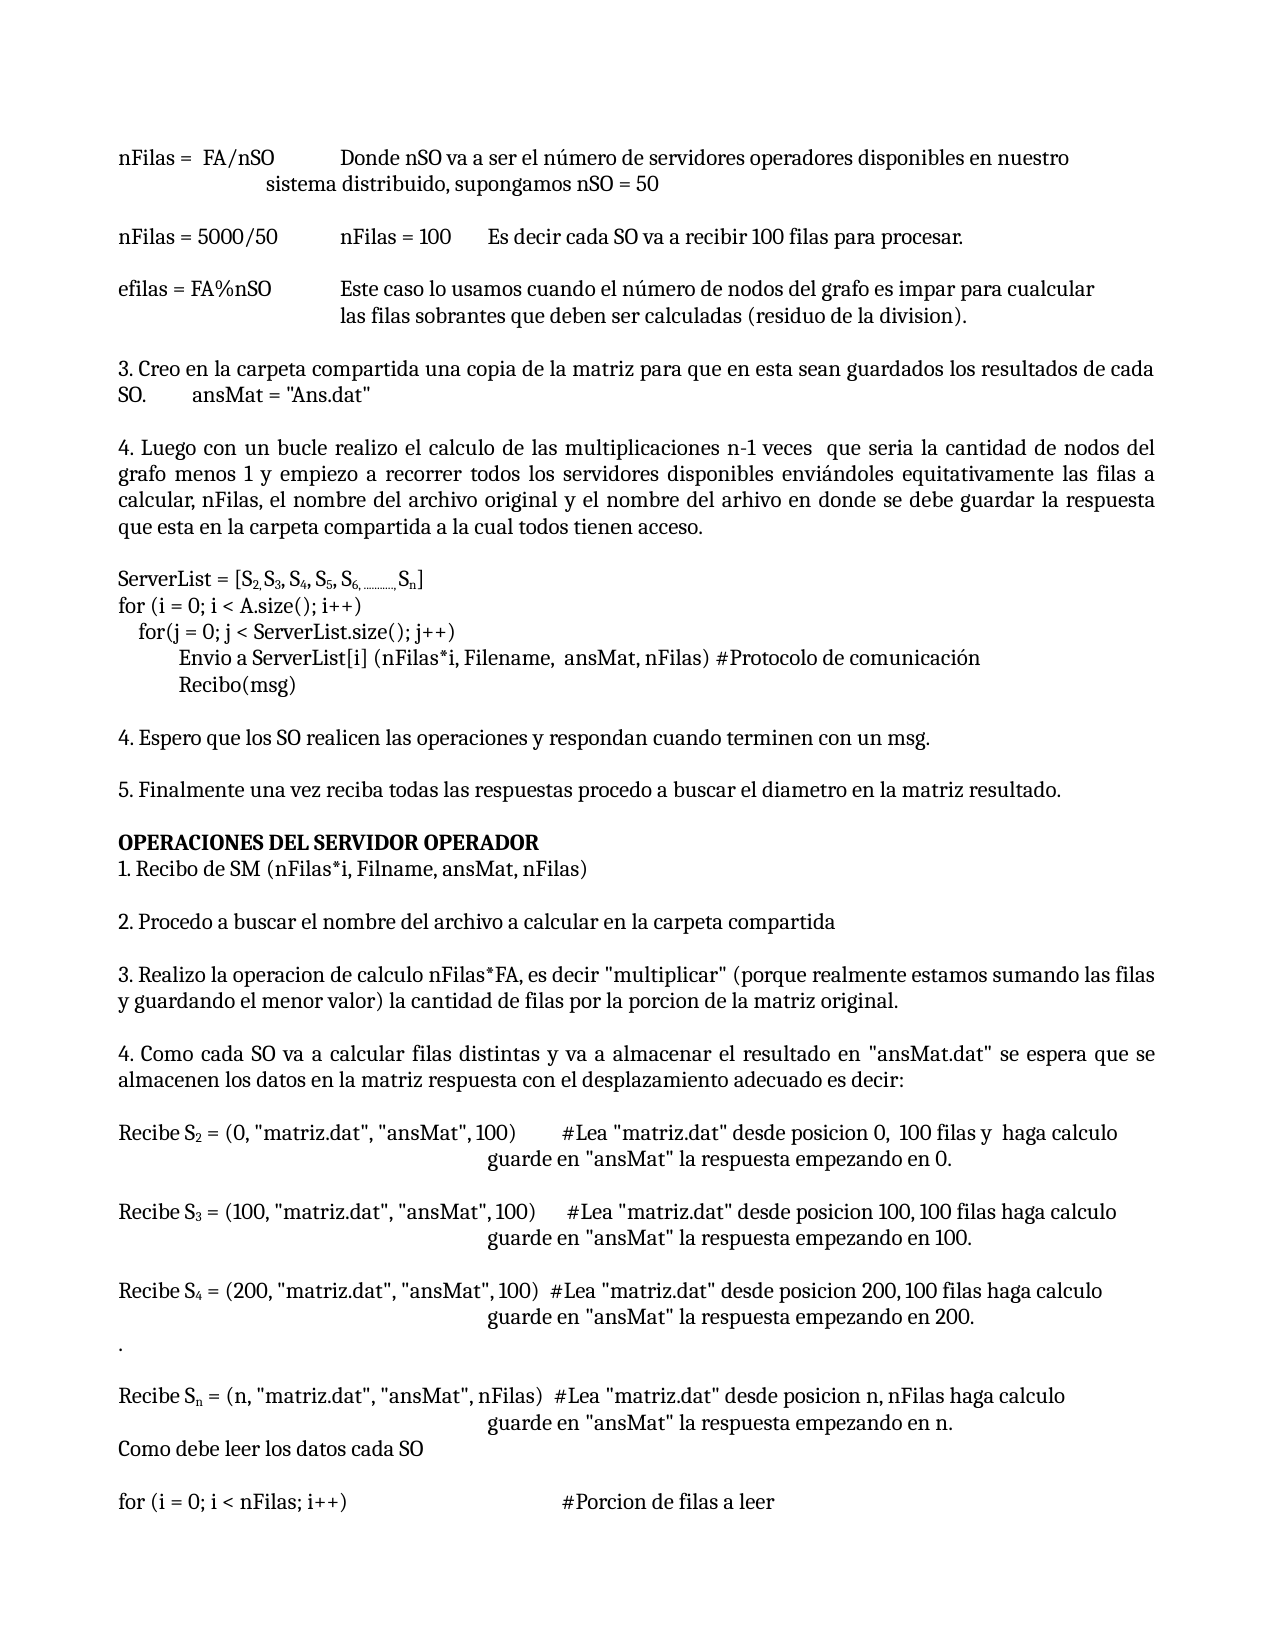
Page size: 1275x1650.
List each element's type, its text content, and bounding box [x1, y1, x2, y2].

text 3. Creo en la carpeta compartida una copia de la matriz para que en esta sean guardados los resultados de cada SO. ansMat = "Ans.dat" [118, 355, 1157, 408]
text 4. Luego con un bucle realizo el calculo de las multiplicaciones n-1 veces que seria la cantidad de nodos del grafo menos 1 y empiezo a recorrer todos los servidores disponibles enviándoles equitativamente las filas a calcular, nFilas, el nombre del archivo original y el nombre del arhivo en donde se debe guardar la respuesta que esta en la carpeta compartida a la cual todos tienen acceso. [118, 434, 1157, 540]
text 2. Procedo a buscar el nombre del archivo a calcular en la carpeta compartida [118, 909, 1157, 935]
text 4. Como cada SO va a calcular filas distintas y va a almacenar el resultado en "ansMat.dat" se espera que se almacenen los datos en la matriz respuesta con el desplazamiento adecuado es decir: [118, 1041, 1157, 1093]
text 5. Finalmente una vez reciba todas las respuestas procedo a buscar el diametro en la matriz resultado. [118, 777, 1157, 803]
text Recibe S2 = (0, "matriz.dat", "ansMat", 100) #Lea "matriz.dat" desde posicion 0, 100 filas y haga calculo guarde en "ansMat" la respuesta empezando en 0. [118, 1119, 1157, 1172]
text Recibe Sn = (n, "matriz.dat", "ansMat", nFilas) #Lea "matriz.dat" desde posicion n, nFilas haga calculo guarde en "ansMat" la respuesta empezando en n. [118, 1383, 1157, 1436]
text . [118, 1330, 1157, 1357]
text 3. Realizo la operacion de calculo nFilas*FA, es decir "multiplicar" (porque realmente estamos sumando las filas y guardando el menor valor) la cantidad de filas por la porcion de la matriz original. [118, 961, 1157, 1014]
text nFilas = 5000/50 nFilas = 100 Es decir cada SO va a recibir 100 filas para procesar. [118, 223, 1157, 250]
text Como debe leer los datos cada SO [118, 1436, 1157, 1462]
text Envio a ServerList[i] (nFilas*i, Filename, ansMat, nFilas) #Protocolo de comunicación [118, 645, 1157, 672]
text OPERACIONES DEL SERVIDOR OPERADOR [118, 830, 1157, 856]
text Recibe S3 = (100, "matriz.dat", "ansMat", 100) #Lea "matriz.dat" desde posicion 100, 100 filas haga calculo guarde en "ansMat" la respuesta empezando en 100. [118, 1199, 1157, 1251]
text ServerList = [S2, S3, S4, S5, S6, ..........., Sn] [118, 566, 1157, 592]
text Recibo(msg) [118, 672, 1157, 698]
text nFilas = FA/nSO Donde nSO va a ser el número de servidores operadores disponibles en nuestro sistema distribuido, supongamos nSO = 50 [118, 144, 1157, 197]
text for(j = 0; j < ServerList.size(); j++) [118, 619, 1157, 645]
text for (i = 0; i < nFilas; i++) #Porcion de filas a leer [118, 1488, 1157, 1515]
text Recibe S4 = (200, "matriz.dat", "ansMat", 100) #Lea "matriz.dat" desde posicion 200, 100 filas haga calculo guarde en "ansMat" la respuesta empezando en 200. [118, 1278, 1157, 1330]
text for (i = 0; i < A.size(); i++) [118, 592, 1157, 619]
text 1. Recibo de SM (nFilas*i, Filname, ansMat, nFilas) [118, 856, 1157, 882]
text efilas = FA%nSO Este caso lo usamos cuando el número de nodos del grafo es impar para cualcular las filas sobrantes que deben ser calculadas (residuo de la division). [118, 276, 1157, 329]
text 4. Espero que los SO realicen las operaciones y respondan cuando terminen con un msg. [118, 724, 1157, 751]
